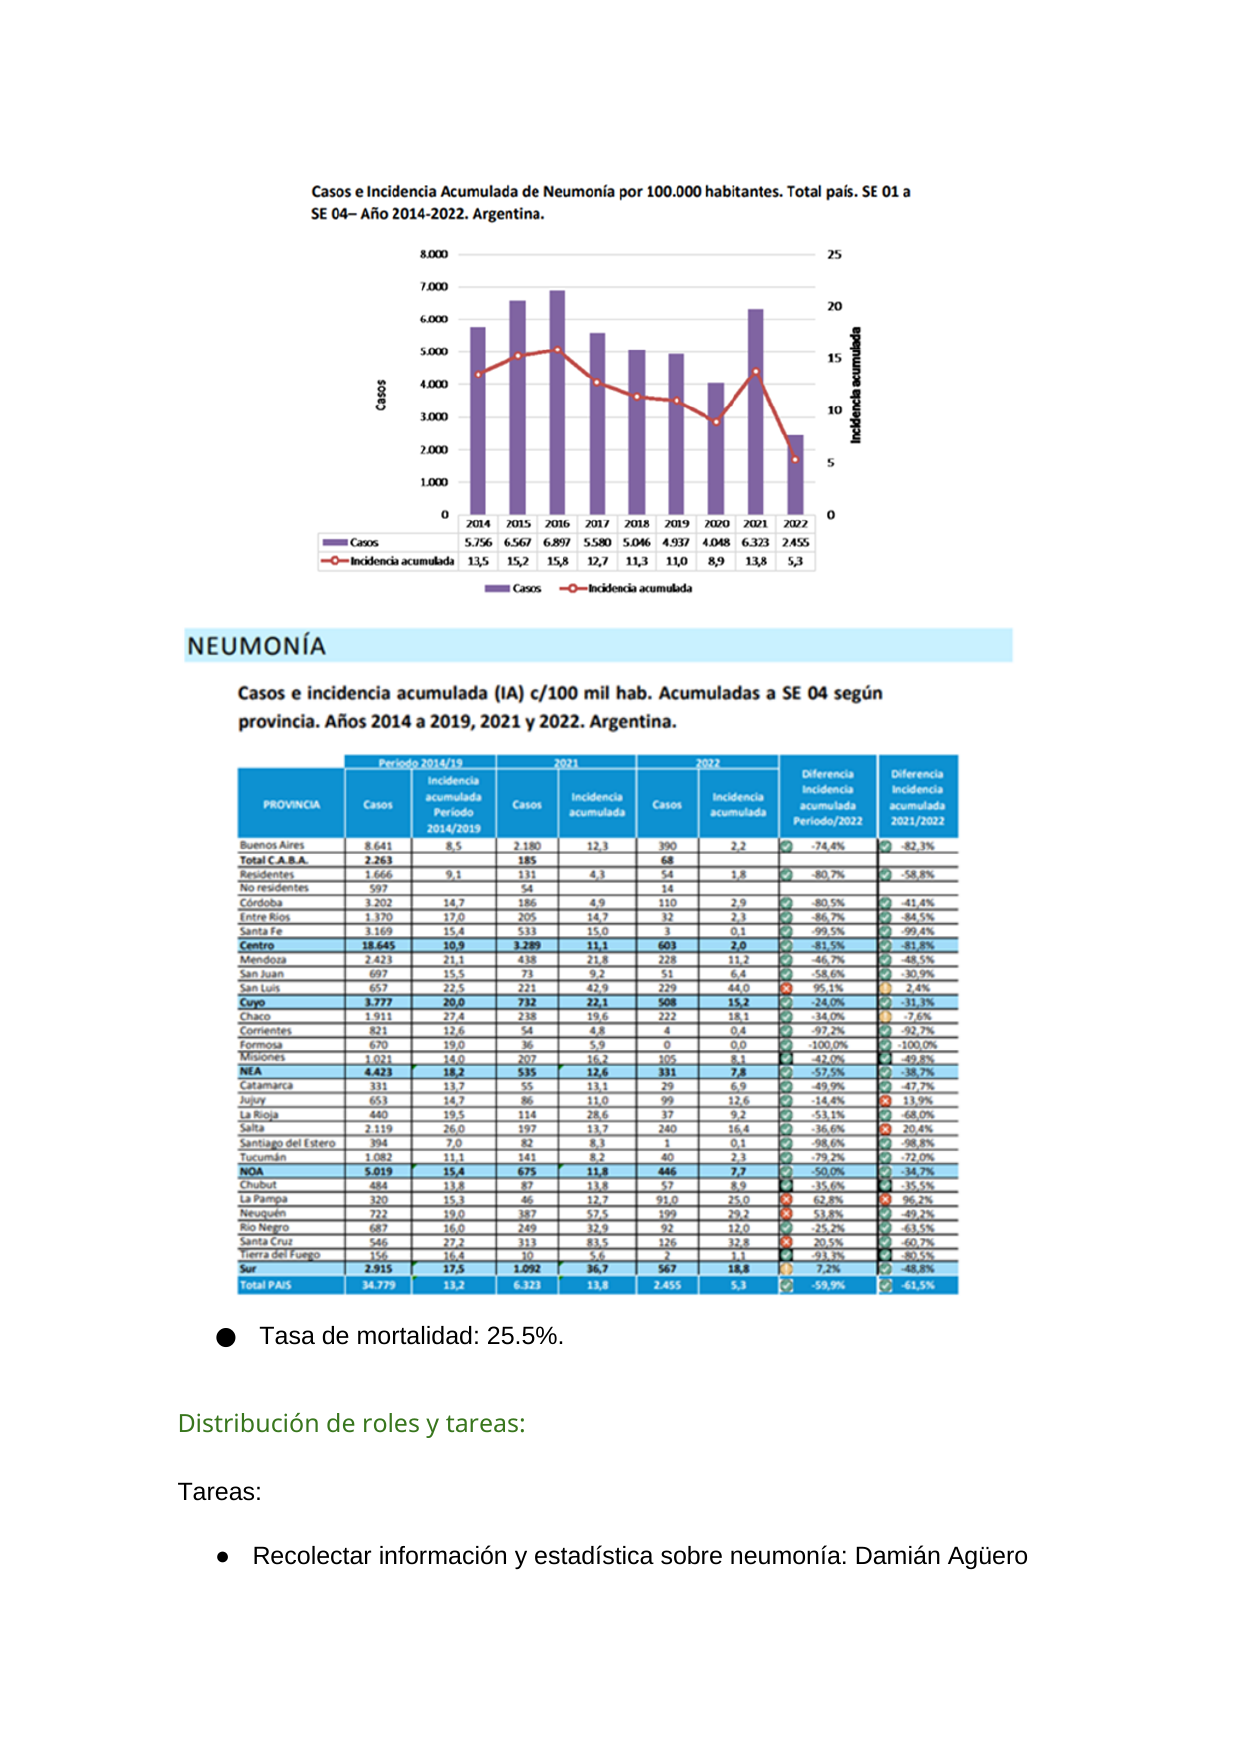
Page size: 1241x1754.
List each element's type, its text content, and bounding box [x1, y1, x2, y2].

list Recolectar información y estadística sobre neumonía: Damián Agüero [215, 1541, 1063, 1570]
list Tasa de mortalidad: 25.5%. [215, 148, 1063, 1359]
text Tareas: [177, 1477, 1063, 1506]
picture [177, 621, 1029, 1308]
text Distribución de roles y tareas: [177, 1405, 1063, 1439]
picture [309, 178, 932, 606]
